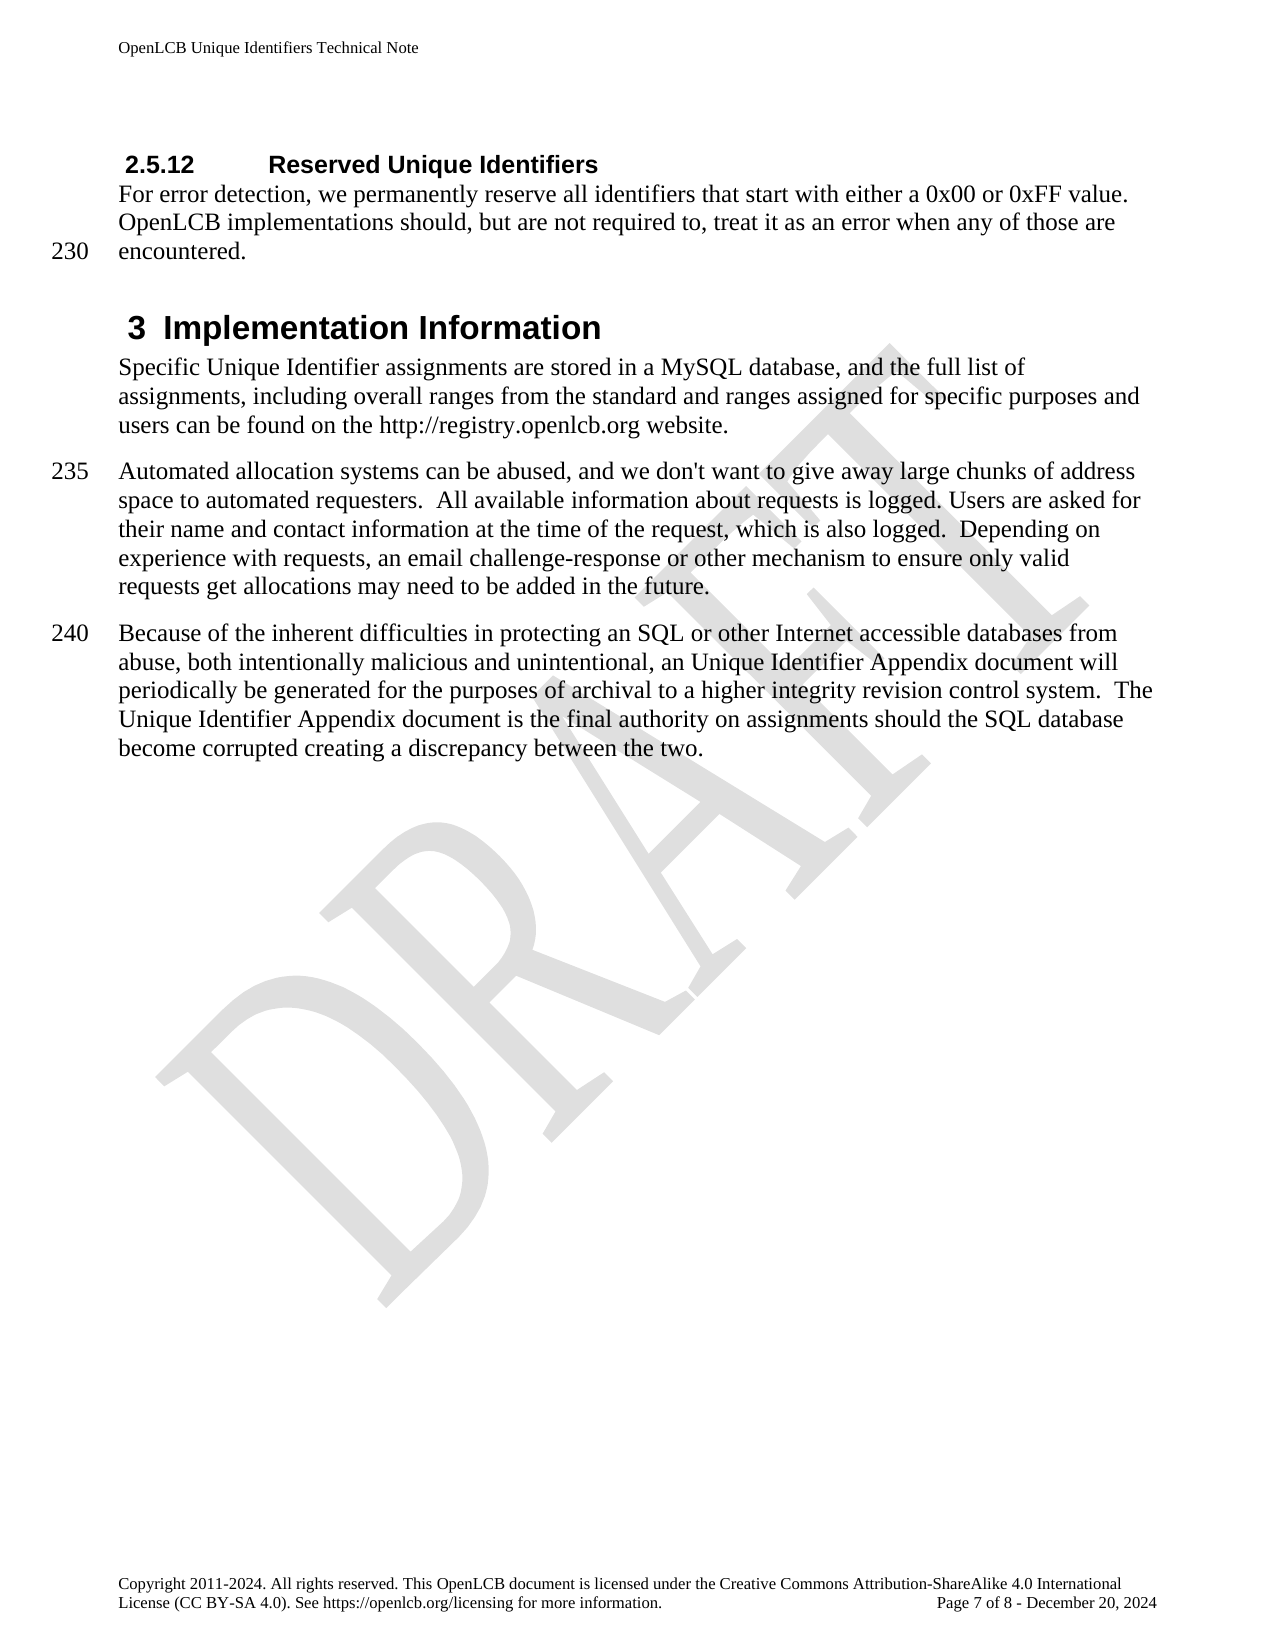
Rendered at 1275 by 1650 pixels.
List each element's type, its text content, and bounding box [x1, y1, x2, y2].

text For error detection, we permanently reserve all identifiers that start with either a 0x00 or 0xFF value. OpenLCB implementations should, but are not required to, treat it as an error when any of those are encountered. [118, 179, 1157, 265]
text Because of the inherent difficulties in protecting an SQL or other Internet accessible databases from abuse, both intentionally malicious and unintentional, an Unique Identifier Appendix document will periodically be generated for the purposes of archival to a higher integrity revision control system. The Unique Identifier Appendix document is the final authority on assignments should the SQL database become corrupted creating a discrepancy between the two. [118, 618, 836, 762]
text Because of the inherent difficulties in protecting an SQL or other Internet accessible databases from abuse, both intentionally malicious and unintentional, an Unique Identifier Appendix document will periodically be generated for the purposes of archival to a higher integrity revision control system. The Unique Identifier Appendix document is the final authority on assignments should the SQL database become corrupted creating a discrepancy between the two. [804, 618, 1157, 762]
text Specific Unique Identifier assignments are stored in a MySQL database, and the full list of assignments, including overall ranges from the standard and ranges assigned for specific purposes and users can be found on the http://registry.openlcb.org website. [118, 352, 879, 439]
text Automated allocation systems can be abused, and we don't want to give away large chunks of address space to automated requesters. All available information about requests is logged. Users are asked for their name and contact information at the time of the request, which is also logged. Depending on experience with requests, an email challenge-response or other mechanism to ensure only valid requests get allocations may need to be added in the future. [118, 456, 992, 600]
subtitle Implementation Information [118, 308, 1157, 346]
text Specific Unique Identifier assignments are stored in a MySQL database, and the full list of assignments, including overall ranges from the standard and ranges assigned for specific purposes and users can be found on the http://registry.openlcb.org website. [851, 352, 1157, 439]
text Automated allocation systems can be abused, and we don't want to give away large chunks of address space to automated requesters. All available information about requests is logged. Users are asked for their name and contact information at the time of the request, which is also logged. Depending on experience with requests, an email challenge-response or other mechanism to ensure only valid requests get allocations may need to be added in the future. [894, 456, 1157, 600]
subtitle Reserved Unique Identifiers [118, 150, 1157, 179]
